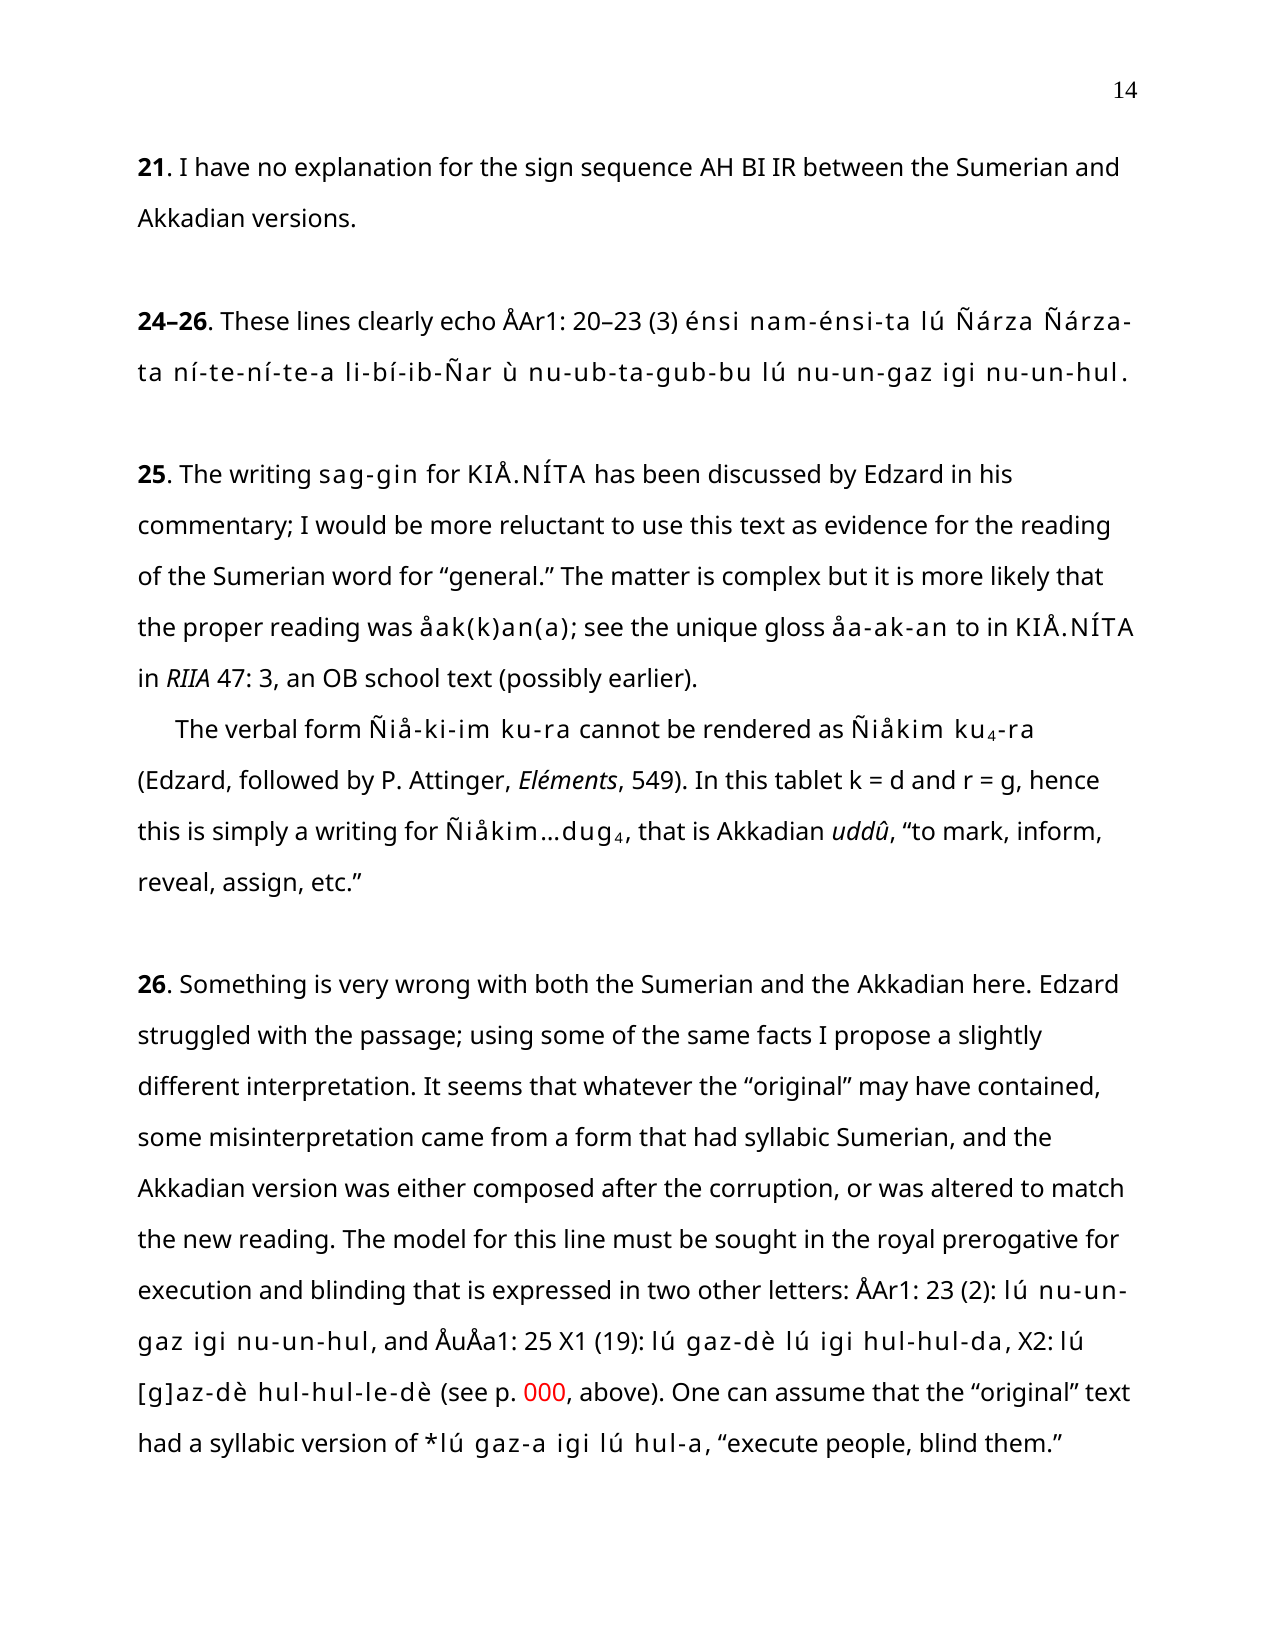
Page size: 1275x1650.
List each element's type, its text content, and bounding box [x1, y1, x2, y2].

text 25. The writing sag-gin for KIÅ.NÍTA has been discussed by ­Edzard in his commentary; I would be more reluctant to use this­ text as evidence for the reading of the Sumerian word for “general.” The matter is complex but it is more likely that the proper reading was åak(k)an(a); see the unique gloss åa-ak-an to in KIÅ.NÍTA in RIIA 47: 3, an OB school text (possibly earlier). [137, 456, 1138, 694]
text 26. Something is very wrong with both the Sumerian and the­ Akkadian here. Edzard struggled with the passage; using some of the same facts I propose a slightly different interpretation. It seems that whatever the “original” may have contained, some misinterpretation came from a form that had syllabic Sumerian, and the Akkadian version was either composed after the corruption, or was altered to match the new reading. The model for ­this line must be sought in the royal prerogative for execution­ and blinding that is expressed in two other letters: ÅAr1: 23 (2): lú nu-un-gaz igi nu-un-hul, and ÅuÅa1: 25 X1 (19): lú gaz-dè lú igi hul-hul-da, X2: lú [g]az-dè hul-hul-le-dè (see p. 000, above). One can assume that the “original” text had a­ syllabic version of *lú gaz-a igi lú hul-a, “execute people, blind them.” [137, 967, 1138, 1460]
text 21. I have no explanation for the sign sequence AH BI IR between the Sumerian and Akkadian versions. [137, 150, 1138, 235]
text The verbal form Ñiå-ki-im ku-ra cannot be rendered as Ñiåkim ku4-ra (Edzard, followed by P. Attinger, Eléments, 549). In this tablet k = d and r = g, hence this is simply a writing for Ñiåkim…dug4, that is Akkadian uddû, “to mark, inform, reveal, assign, etc.” [137, 711, 1138, 899]
text 24–26. These lines clearly echo ÅAr1: 20–23 (3) énsi nam-énsi-ta lú Ñárza Ñárza-ta ní-te-ní-te-a li-bí-ib-Ñar ù nu-ub-ta-gub-bu lú nu-un-gaz igi nu-un-hul. [137, 303, 1138, 388]
